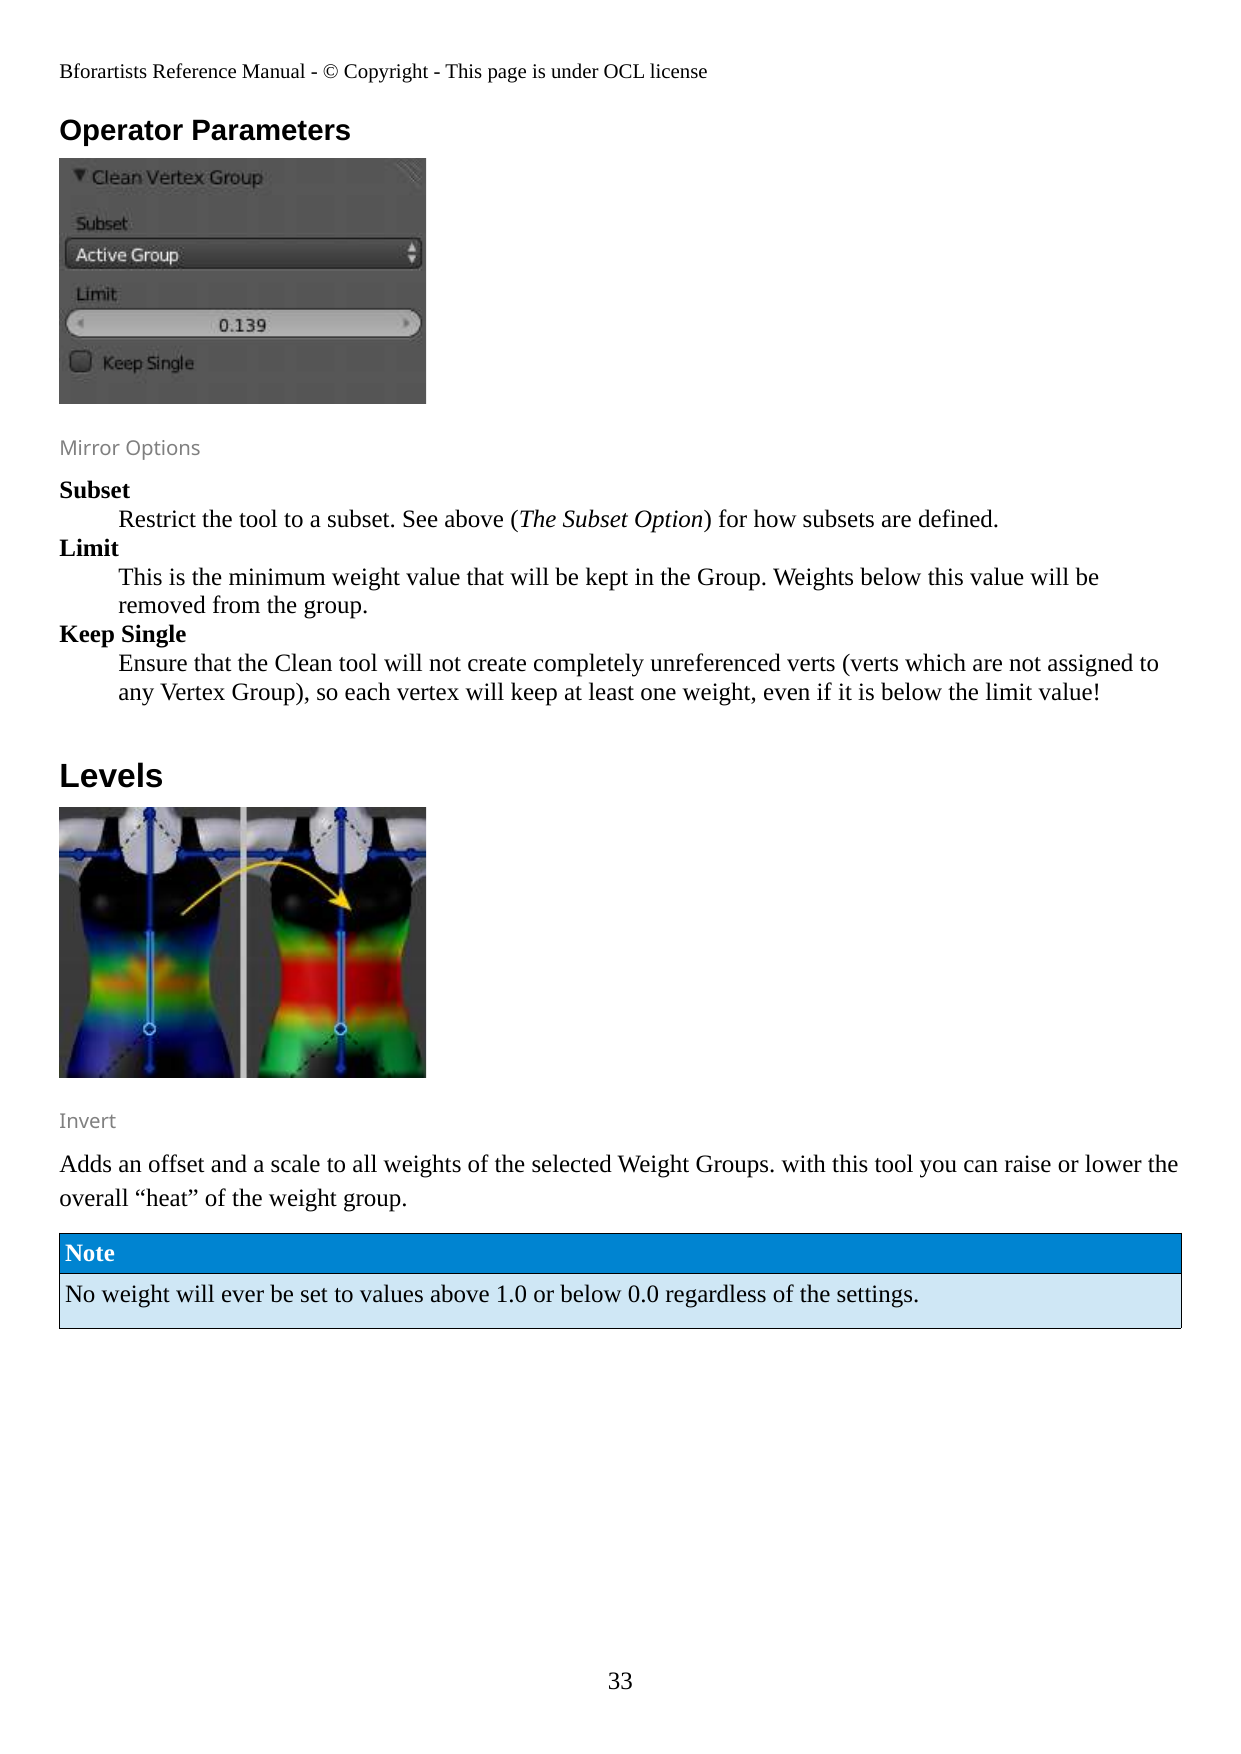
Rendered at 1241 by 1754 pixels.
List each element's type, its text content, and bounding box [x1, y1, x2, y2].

subtitle Operator Parameters [59, 113, 1181, 146]
text Adds an offset and a scale to all weights of the selected Weight Groups. with this tool you can raise or lower the overall “heat” of the weight group. [59, 1149, 1181, 1212]
table_header Note [60, 1234, 1181, 1273]
subtitle Subset [59, 476, 1181, 504]
list Restrict the tool to a subset. See above (The Subset Option) for how subsets are defined. [118, 504, 1181, 533]
picture [59, 807, 427, 1078]
picture [59, 158, 427, 404]
text Mirror Options [59, 430, 1181, 461]
subtitle Limit [59, 533, 1181, 562]
list This is the minimum weight value that will be kept in the Group. Weights below this value will be removed from the group. [118, 562, 1181, 619]
text Invert [59, 1103, 1181, 1134]
subtitle Levels [59, 756, 1181, 794]
subtitle Keep Single [59, 619, 1181, 648]
list Ensure that the Clean tool will not create completely unreferenced verts (verts which are not assigned to any Vertex Group), so each vertex will keep at least one weight, even if it is below the limit value! [118, 648, 1181, 706]
table_cell No weight will ever be set to values above 1.0 or below 0.0 regardless of the settings. [60, 1274, 1181, 1328]
